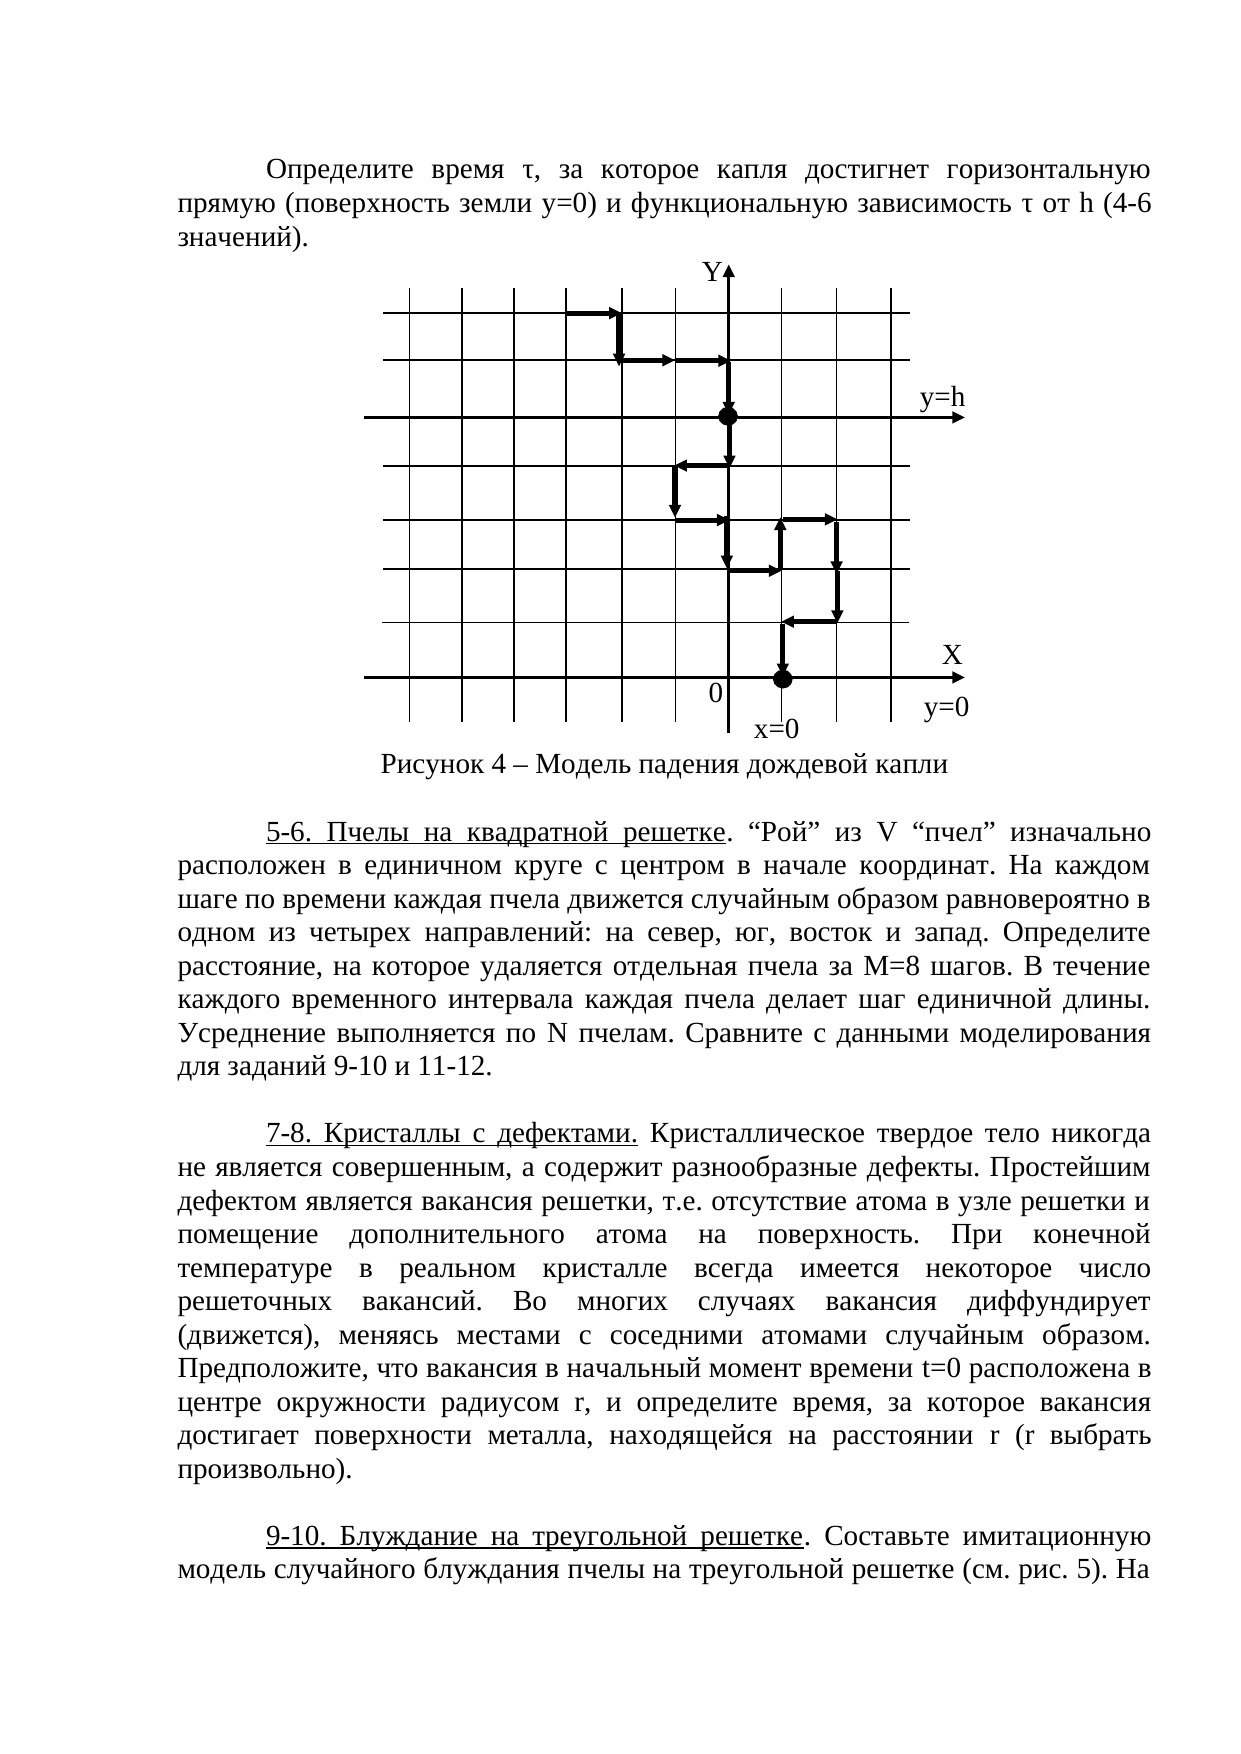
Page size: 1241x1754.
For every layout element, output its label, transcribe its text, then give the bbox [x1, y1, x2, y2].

text Определите время τ, за которое капля достигнет горизонтальную прямую (поверхность земли y=0) и функциональную зависимость τ от h (4-6 значений). [177, 152, 1152, 252]
text Рисунок 4 – Модель падения дождевой капли [177, 747, 1152, 780]
text 5-6. Пчелы на квадратной решетке. “Рой” из V “пчел” изначально расположен в единичном круге с центром в начале координат. На каждом шаге по времени каждая пчела движется случайным образом равновероятно в одном из четырех направлений: на север, юг, восток и запад. Определите расстояние, на которое удаляется отдельная пчела за М=8 шагов. В течение каждого временного интервала каждая пчела делает шаг единичной длины. Усреднение выполняется по N пчелам. Сравните с данными моделирования для заданий 9-10 и 11-12. [177, 814, 1152, 1082]
text 9-10. Блуждание на треугольной решетке. Составьте имитационную модель случайного блуждания пчелы на треугольной решетке (см. рис. 5). На [177, 1518, 1152, 1585]
text 7-8. Кристаллы с дефектами. Кристаллическое твердое тело никогда не является совершенным, а содержит разнообразные дефекты. Простейшим дефектом является вакансия решетки, т.е. отсутствие атома в узле решетки и помещение дополнительного атома на поверхность. При конечной температуре в реальном кристалле всегда имеется некоторое число решеточных вакансий. Во многих случаях вакансия диффундирует (движется), меняясь местами с соседними атомами случайным образом. Предположите, что вакансия в начальный момент времени t=0 расположена в центре окружности радиусом r, и определите время, за которое вакансия достигает поверхности металла, находящейся на расстоянии r (r выбрать произвольно). [177, 1116, 1152, 1484]
